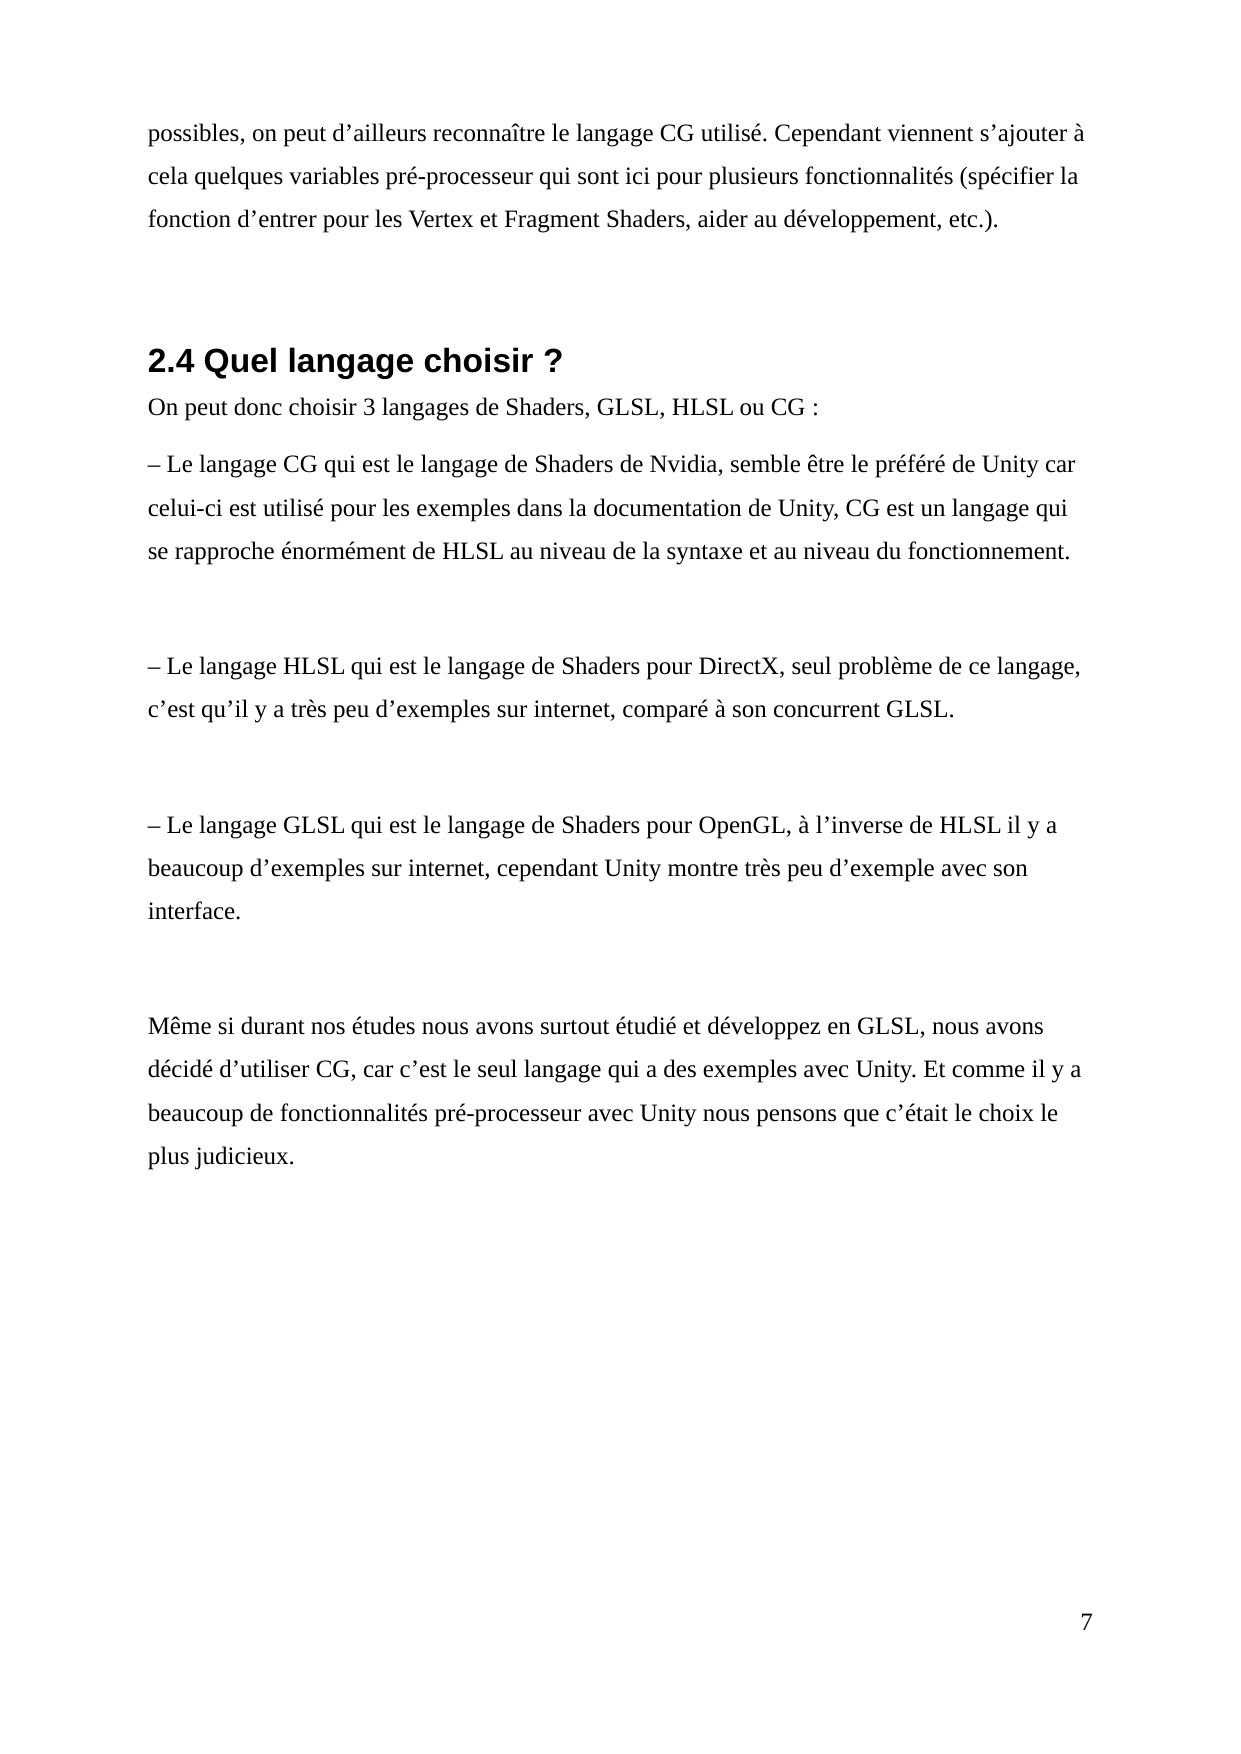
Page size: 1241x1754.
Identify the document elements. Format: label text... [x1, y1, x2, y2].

text – Le langage HLSL qui est le langage de Shaders pour DirectX, seul problème de ce langage, c’est qu’il y a très peu d’exemples sur internet, comparé à son concurrent GLSL. [148, 651, 1093, 723]
text possibles, on peut d’ailleurs reconnaître le langage CG utilisé. Cependant viennent s’ajouter à cela quelques variables pré-processeur qui sont ici pour plusieurs fonctionnalités (spécifier la fonction d’entrer pour les Vertex et Fragment Shaders, aider au développement, etc.). [148, 118, 1093, 233]
text Même si durant nos études nous avons surtout étudié et développez en GLSL, nous avons décidé d’utiliser CG, car c’est le seul langage qui a des exemples avec Unity. Et comme il y a beaucoup de fonctionnalités pré-processeur avec Unity nous pensons que c’était le choix le plus judicieux. [148, 1011, 1093, 1169]
subtitle 2.4 Quel langage choisir ? [148, 341, 1093, 379]
text – Le langage GLSL qui est le langage de Shaders pour OpenGL, à l’inverse de HLSL il y a beaucoup d’exemples sur internet, cependant Unity montre très peu d’exemple avec son interface. [148, 810, 1093, 925]
text – Le langage CG qui est le langage de Shaders de Nvidia, semble être le préféré de Unity car celui-ci est utilisé pour les exemples dans la documentation de Unity, CG est un langage qui se rapproche énormément de HLSL au niveau de la syntaxe et au niveau du fonctionnement. [148, 449, 1093, 564]
text On peut donc choisir 3 langages de Shaders, GLSL, HLSL ou CG : [148, 392, 1093, 421]
